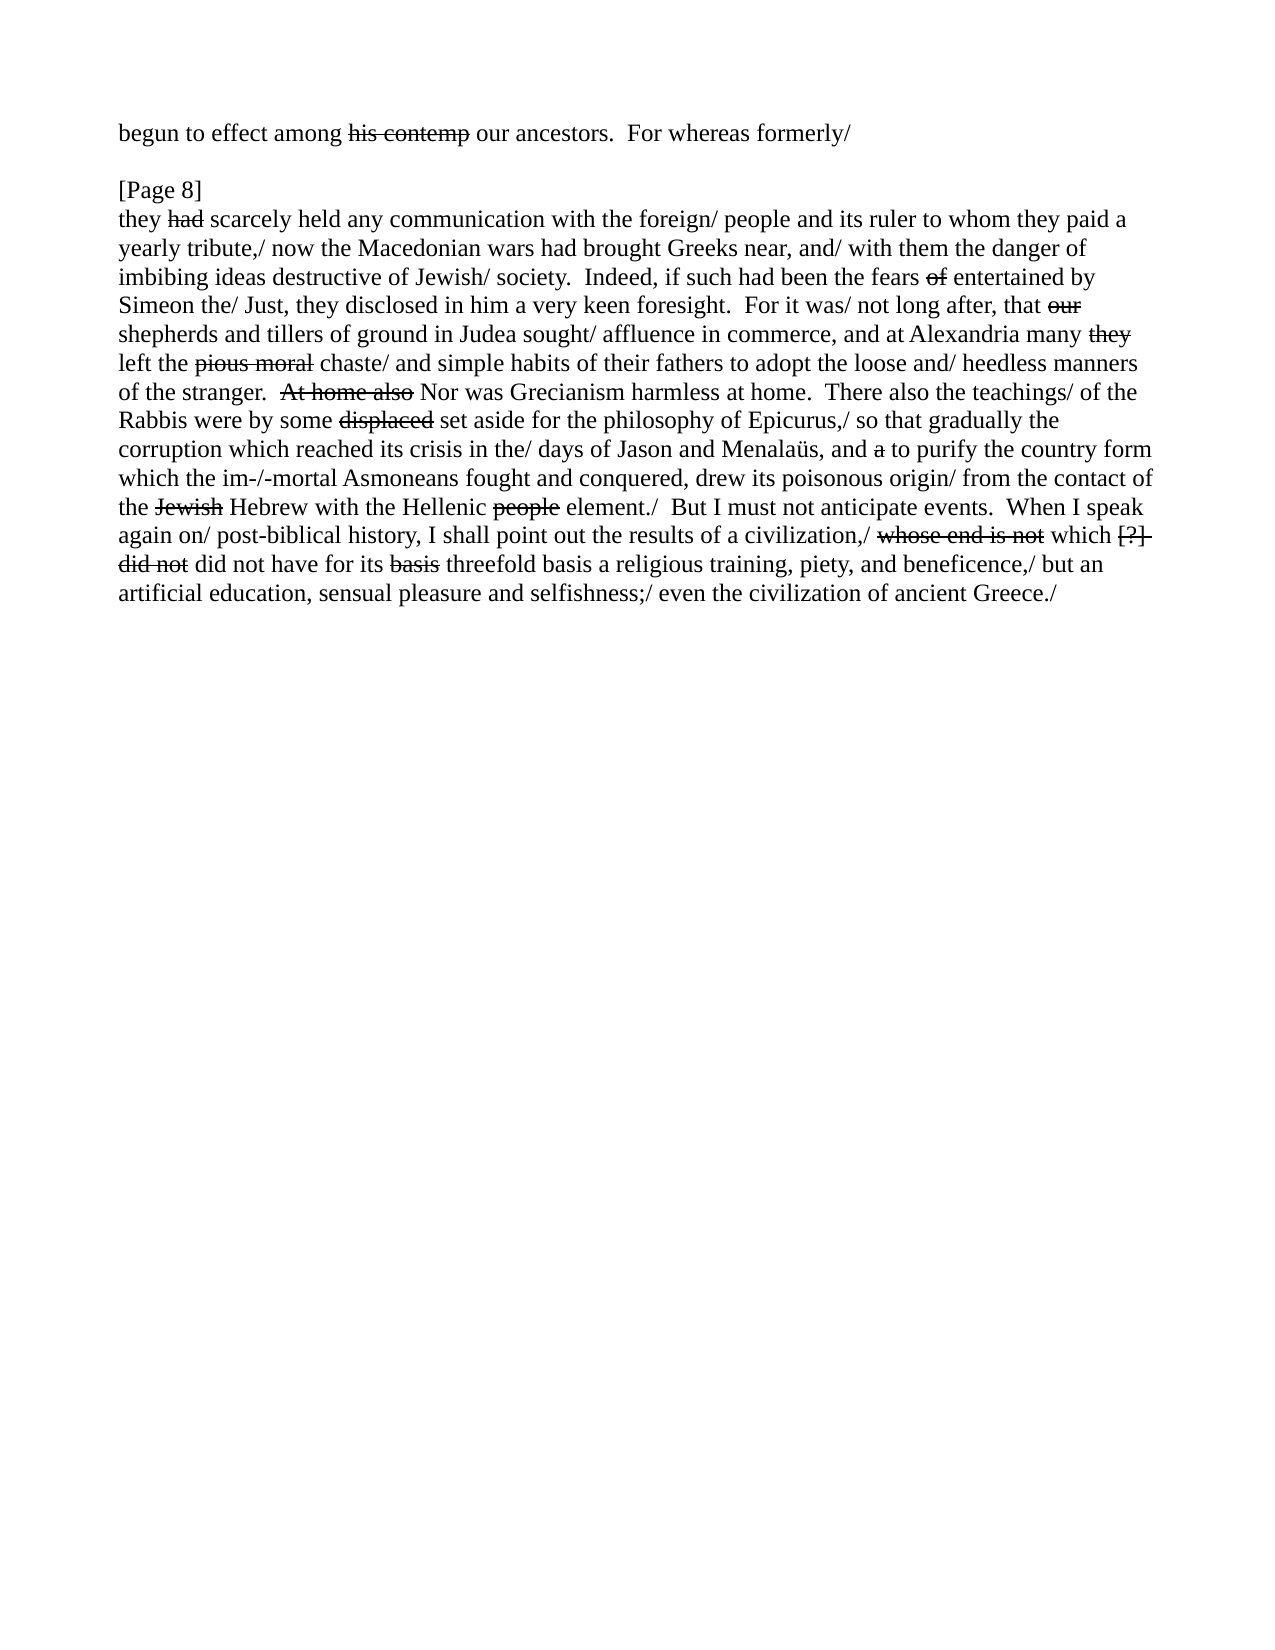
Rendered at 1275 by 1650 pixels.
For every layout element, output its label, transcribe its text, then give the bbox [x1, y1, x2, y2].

text [Page 8] [118, 176, 1157, 204]
text begun to effect among his contemp our ancestors. For whereas formerly/ [118, 118, 1157, 147]
text they had scarcely held any communication with the foreign/ people and its ruler to whom they paid a yearly tribute,/ now the Macedonian wars had brought Greeks near, and/ with them the danger of imbibing ideas destructive of Jewish/ society. Indeed, if such had been the fears of entertained by Simeon the/ Just, they disclosed in him a very keen foresight. For it was/ not long after, that our shepherds and tillers of ground in Judea sought/ affluence in commerce, and at Alexandria many they left the pious moral chaste/ and simple habits of their fathers to adopt the loose and/ heedless manners of the stranger. At home also Nor was Grecianism harmless at home. There also the teachings/ of the Rabbis were by some displaced set aside for the philosophy of Epicurus,/ so that gradually the corruption which reached its crisis in the/ days of Jason and Menalaüs, and a to purify the country form which the im-/-mortal Asmoneans fought and conquered, drew its poisonous origin/ from the contact of the Jewish Hebrew with the Hellenic people element./ But I must not anticipate events. When I speak again on/ post-biblical history, I shall point out the results of a civilization,/ whose end is not which [?] did not did not have for its basis threefold basis a religious training, piety, and beneficence,/ but an artificial education, sensual pleasure and selfishness;/ even the civilization of ancient Greece./ [118, 204, 1157, 607]
